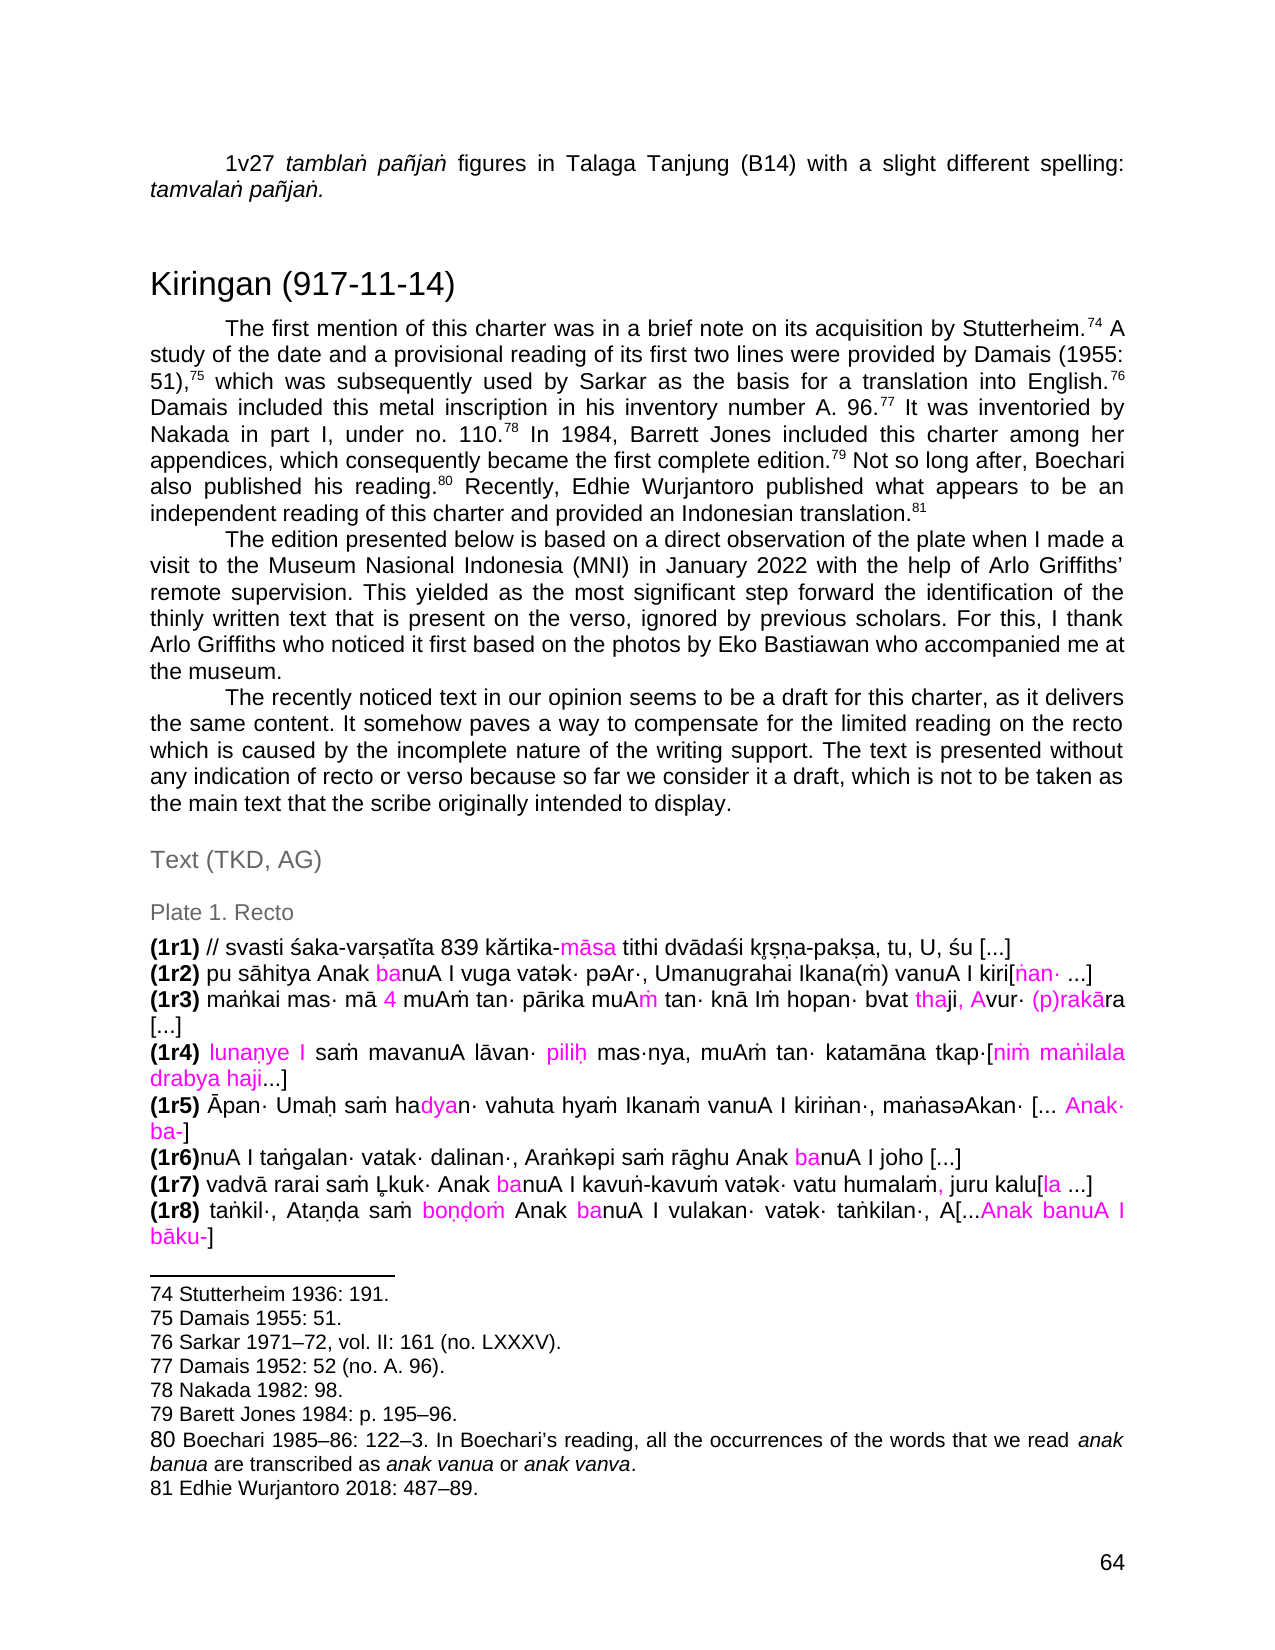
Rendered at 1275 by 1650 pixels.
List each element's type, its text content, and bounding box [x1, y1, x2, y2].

text (1r4) lunaṇye I saṁ mavanuA lāvan· piliḥ mas·nya, muAṁ tan· katamāna tkap·[niṁ maṅilala drabya haji...] [150, 1039, 1125, 1092]
text Damais 1955: 51. [150, 1306, 1125, 1330]
text The edition presented below is based on a direct observation of the plate when I made a visit to the Museum Nasional Indonesia (MNI) in January 2022 with the help of Arlo Griffiths’ remote supervision. This yielded as the most significant step forward the identification of the thinly written text that is present on the verso, ignored by previous scholars. For this, I thank Arlo Griffiths who noticed it first based on the photos by Eko Bastiawan who accompanied me at the museum. [150, 526, 1125, 684]
subtitle Text (TKD, AG) [150, 845, 1125, 874]
text Barett Jones 1984: p. 195–96. [150, 1402, 1125, 1426]
subtitle Plate 1. Recto [150, 899, 1125, 925]
text (1r3) maṅkai mas· mā 4 muAṁ tan· pārika muAṁ tan· knā Iṁ hopan· bvat thaji, Avur· (p)rakāra [...] [150, 986, 1125, 1039]
text Stutterheim 1936: 191. [150, 1282, 1125, 1306]
text (1r2) pu sāhitya Anak banuA I vuga vatək· pəAr·, Umanugrahai Ikana(ṁ) vanuA I kiri[ṅan· ...] [150, 960, 1125, 986]
text Sarkar 1971–72, vol. II: 161 (no. LXXXV). [150, 1330, 1125, 1354]
text 1v27 tamblaṅ pañjaṅ figures in Talaga Tanjung (B14) with a slight different spelling: tamvalaṅ pañjaṅ. [150, 150, 1125, 203]
text (1r1) // svasti śaka-varṣatĭta 839 kărtika-māsa tithi dvādaśi kr̥ṣṇa-pakṣa, tu, U, śu [...] [150, 933, 1125, 960]
text (1r6)nuA I taṅgalan· vatak· dalinan·, Araṅkəpi saṁ rāghu Anak banuA I joho [...] [150, 1144, 1125, 1171]
text Boechari 1985–86: 122–3. In Boechari’s reading, all the occurrences of the words that we read anak banua are transcribed as anak vanua or anak vanva. [150, 1426, 1125, 1476]
text The recently noticed text in our opinion seems to be a draft for this charter, as it delivers the same content. It somehow paves a way to compensate for the limited reading on the recto which is caused by the incomplete nature of the writing support. The text is presented without any indication of recto or verso because so far we consider it a draft, which is not to be taken as the main text that the scribe originally intended to display. [150, 684, 1125, 816]
text Edhie Wurjantoro 2018: 487–89. [150, 1476, 1125, 1500]
text (1r5) Āpan· Umaḥ saṁ hadyan· vahuta hyaṁ Ikanaṁ vanuA I kiriṅan·, maṅasəAkan· [... Anak· ba-] [150, 1092, 1125, 1144]
text The first mention of this charter was in a brief note on its acquisition by Stutterheim. A study of the date and a provisional reading of its first two lines were provided by Damais (1955: 51), which was subsequently used by Sarkar as the basis for a translation into English. Damais included this metal inscription in his inventory number A. 96. It was inventoried by Nakada in part I, under no. 110. In 1984, Barrett Jones included this charter among her appendices, which consequently became the first complete edition. Not so long after, Boechari also published his reading. Recently, Edhie Wurjantoro published what appears to be an independent reading of this charter and provided an Indonesian translation. [150, 315, 1125, 526]
text (1r7) vadvā rarai saṁ L̥kuk· Anak banuA I kavuṅ-kavuṁ vatək· vatu humalaṁ, juru kalu[la ...] [150, 1171, 1125, 1197]
subtitle Kiringan (917-11-14) [150, 264, 1125, 303]
text Damais 1952: 52 (no. A. 96). [150, 1354, 1125, 1378]
text (1r8) taṅkil·, Ataṇḍa saṁ boṇḍoṁ Anak banuA I vulakan· vatək· taṅkilan·, A[...Anak banuA I bāku-] [150, 1197, 1125, 1250]
text Nakada 1982: 98. [150, 1378, 1125, 1402]
